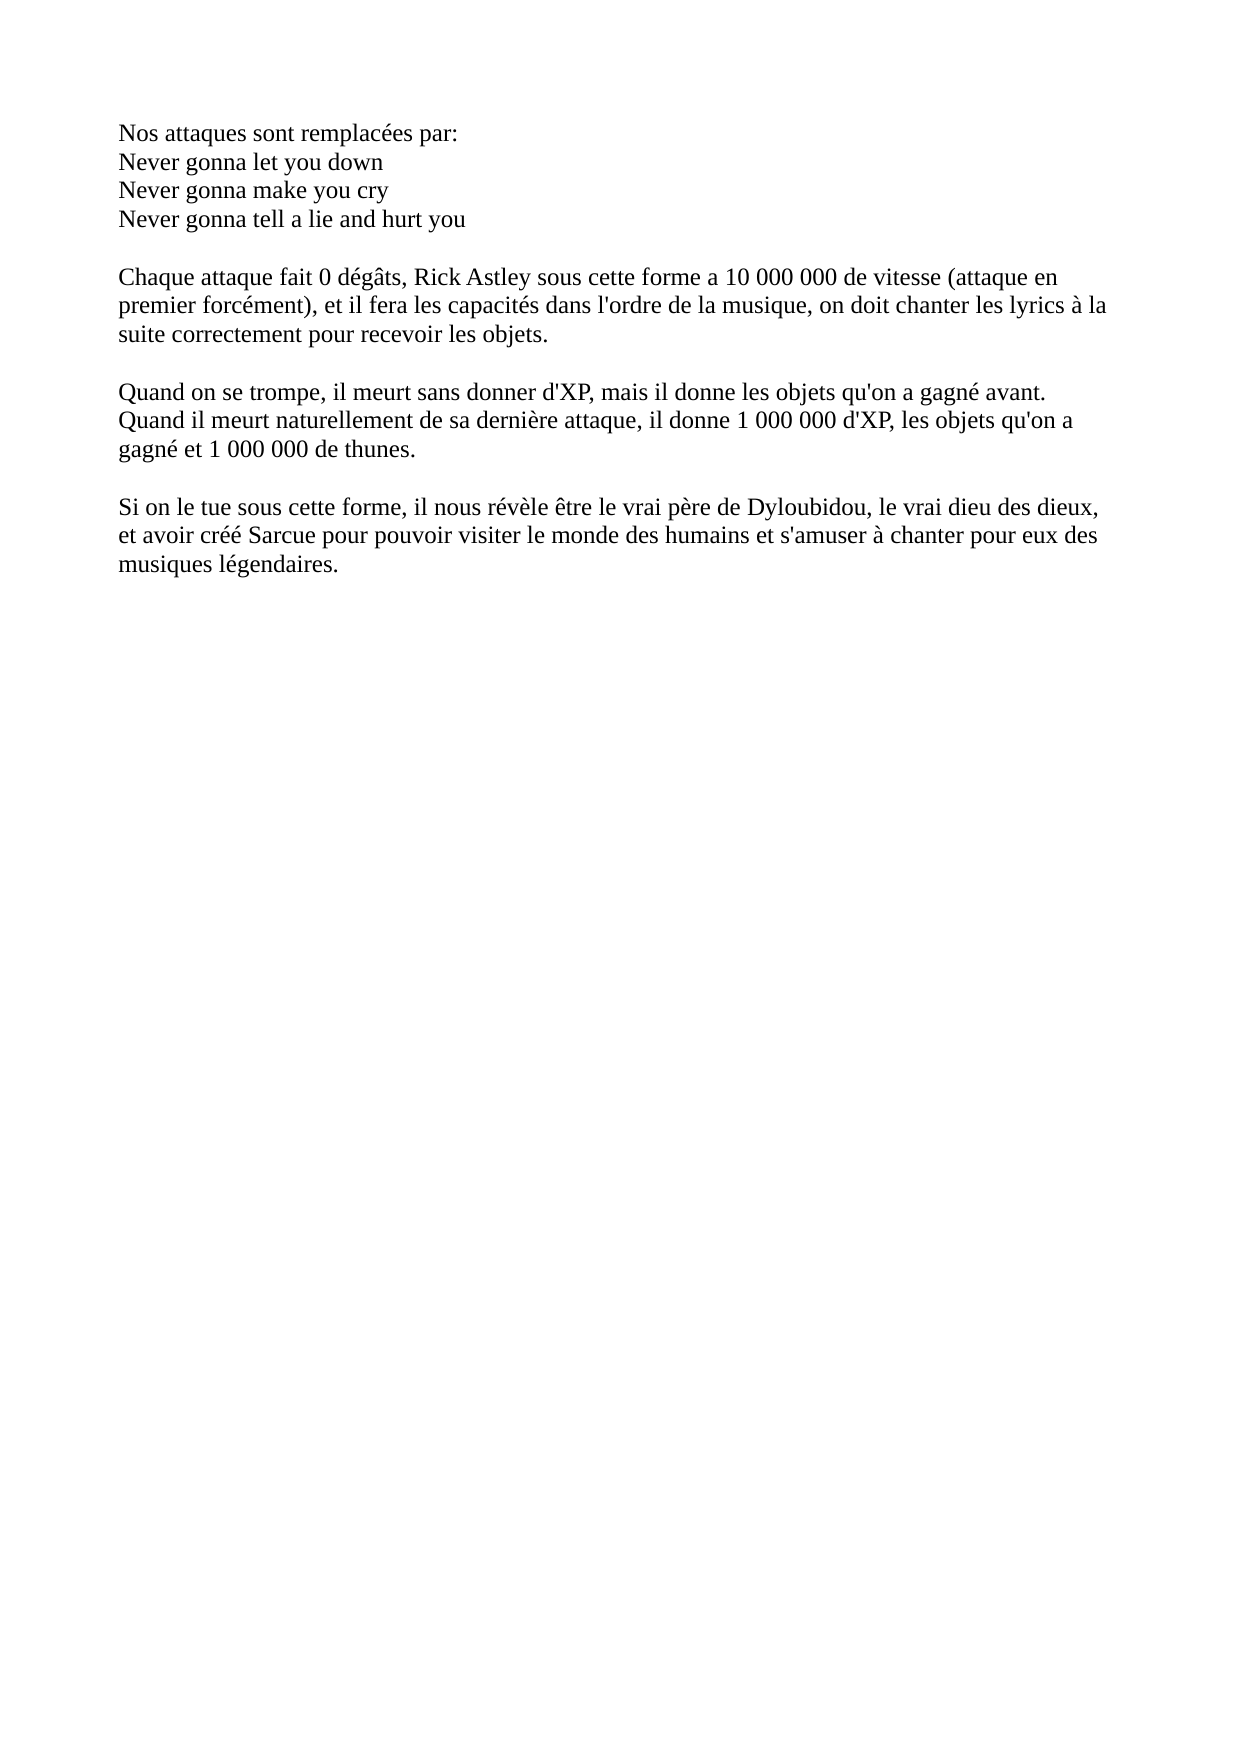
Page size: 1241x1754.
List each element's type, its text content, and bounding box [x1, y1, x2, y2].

text Quand on se trompe, il meurt sans donner d'XP, mais il donne les objets qu'on a gagné avant. [118, 377, 1122, 406]
text Never gonna let you down [118, 147, 1122, 176]
text Quand il meurt naturellement de sa dernière attaque, il donne 1 000 000 d'XP, les objets qu'on a gagné et 1 000 000 de thunes. [118, 406, 1122, 463]
text Chaque attaque fait 0 dégâts, Rick Astley sous cette forme a 10 000 000 de vitesse (attaque en premier forcément), et il fera les capacités dans l'ordre de la musique, on doit chanter les lyrics à la suite correctement pour recevoir les objets. [118, 262, 1122, 348]
text Never gonna tell a lie and hurt you [118, 204, 1122, 233]
text Nos attaques sont remplacées par: [118, 118, 1122, 147]
text Never gonna make you cry [118, 176, 1122, 204]
text Si on le tue sous cette forme, il nous révèle être le vrai père de Dyloubidou, le vrai dieu des dieux, et avoir créé Sarcue pour pouvoir visiter le monde des humains et s'amuser à chanter pour eux des musiques légendaires. [118, 492, 1122, 578]
